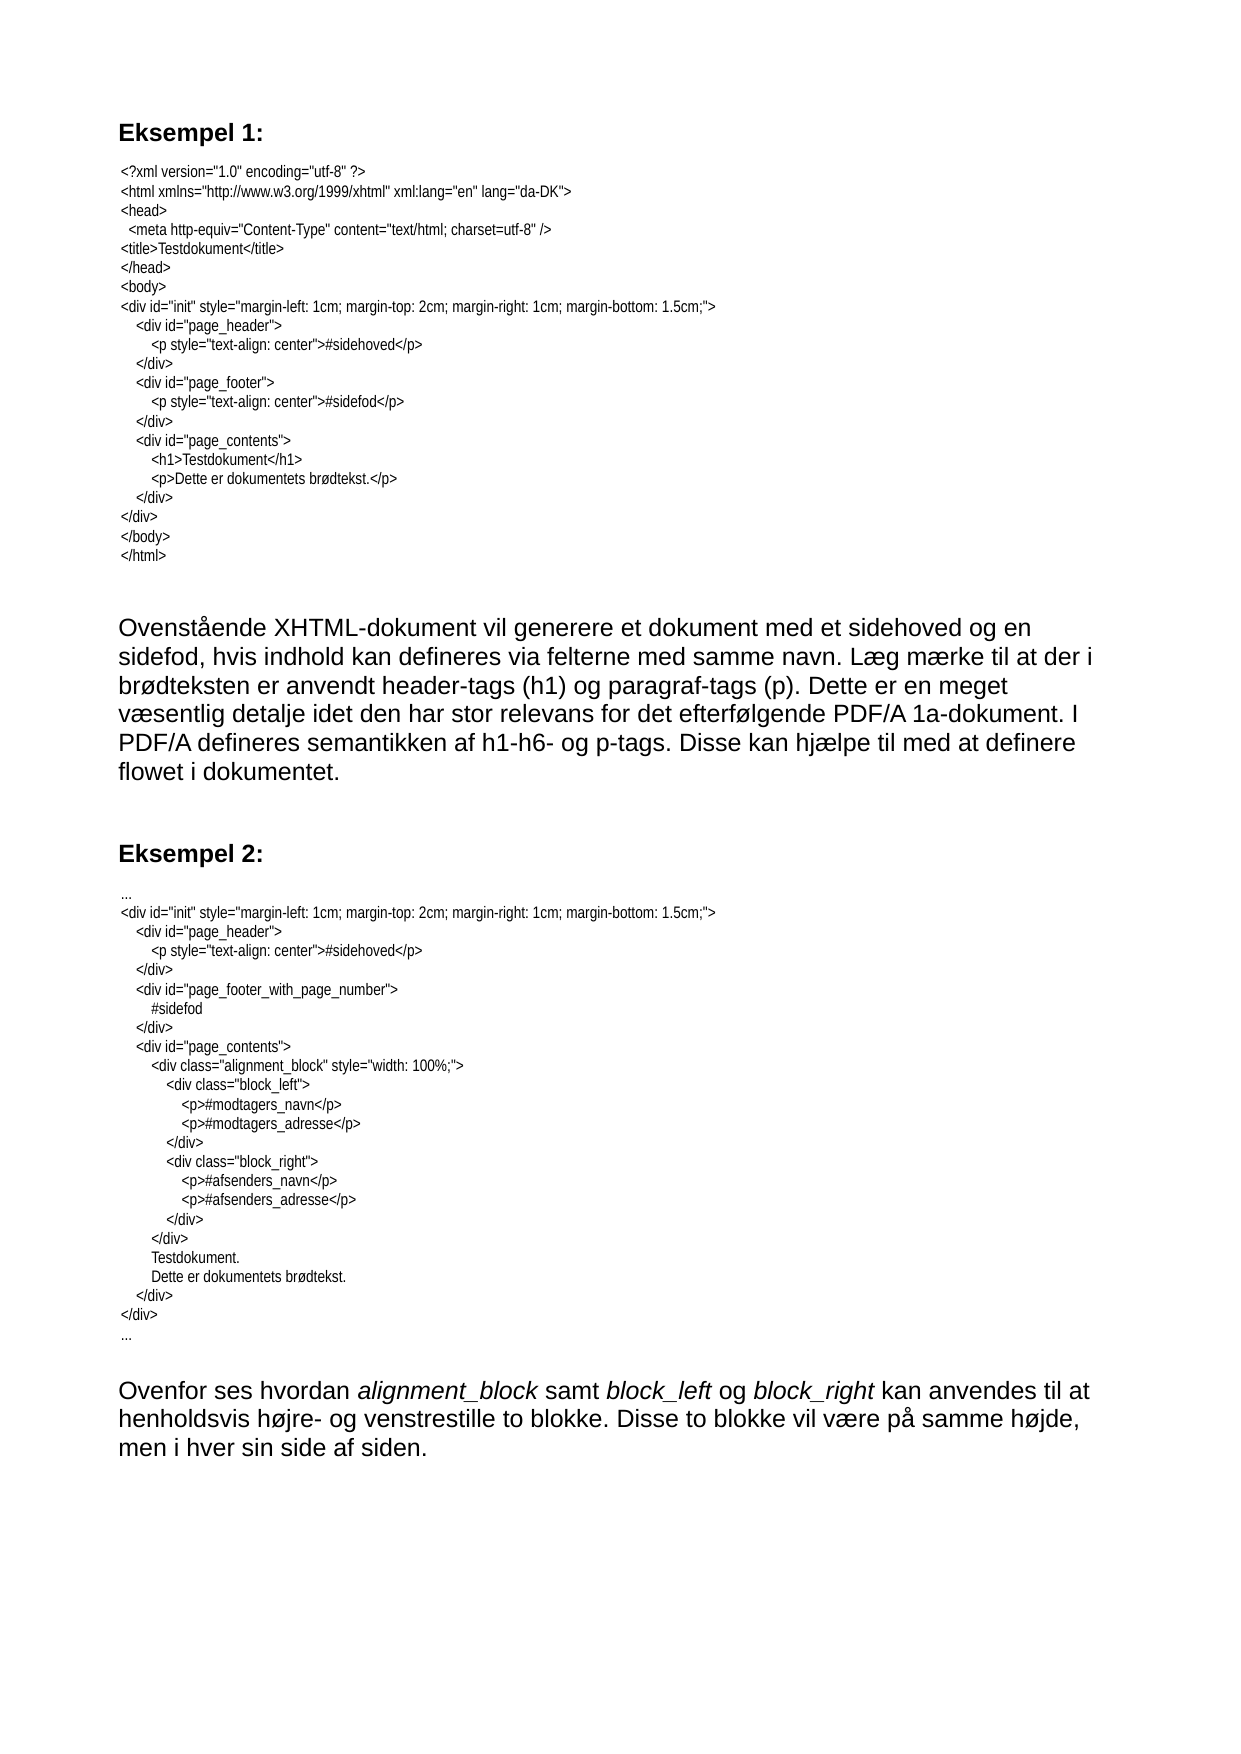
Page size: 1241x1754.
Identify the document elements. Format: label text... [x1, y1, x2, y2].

text Ovenfor ses hvordan alignment_block samt block_left og block_right kan anvendes til at henholdsvis højre- og venstrestille to blokke. Disse to blokke vil være på samme højde, men i hver sin side af siden. [118, 1376, 1122, 1462]
text Eksempel 2: [118, 839, 1122, 868]
text Eksempel 1: [118, 118, 1122, 147]
text Ovenstående XHTML-dokument vil generere et dokument med et sidehoved og en sidefod, hvis indhold kan defineres via felterne med samme navn. Læg mærke til at der i brødteksten er anvendt header-tags (h1) og paragraf-tags (p). Dette er en meget væsentlig detalje idet den har stor relevans for det efterfølgende PDF/A 1a-dokument. I PDF/A defineres semantikken af h1-h6- og p-tags. Disse kan hjælpe til med at definere flowet i dokumentet. [118, 613, 1122, 786]
